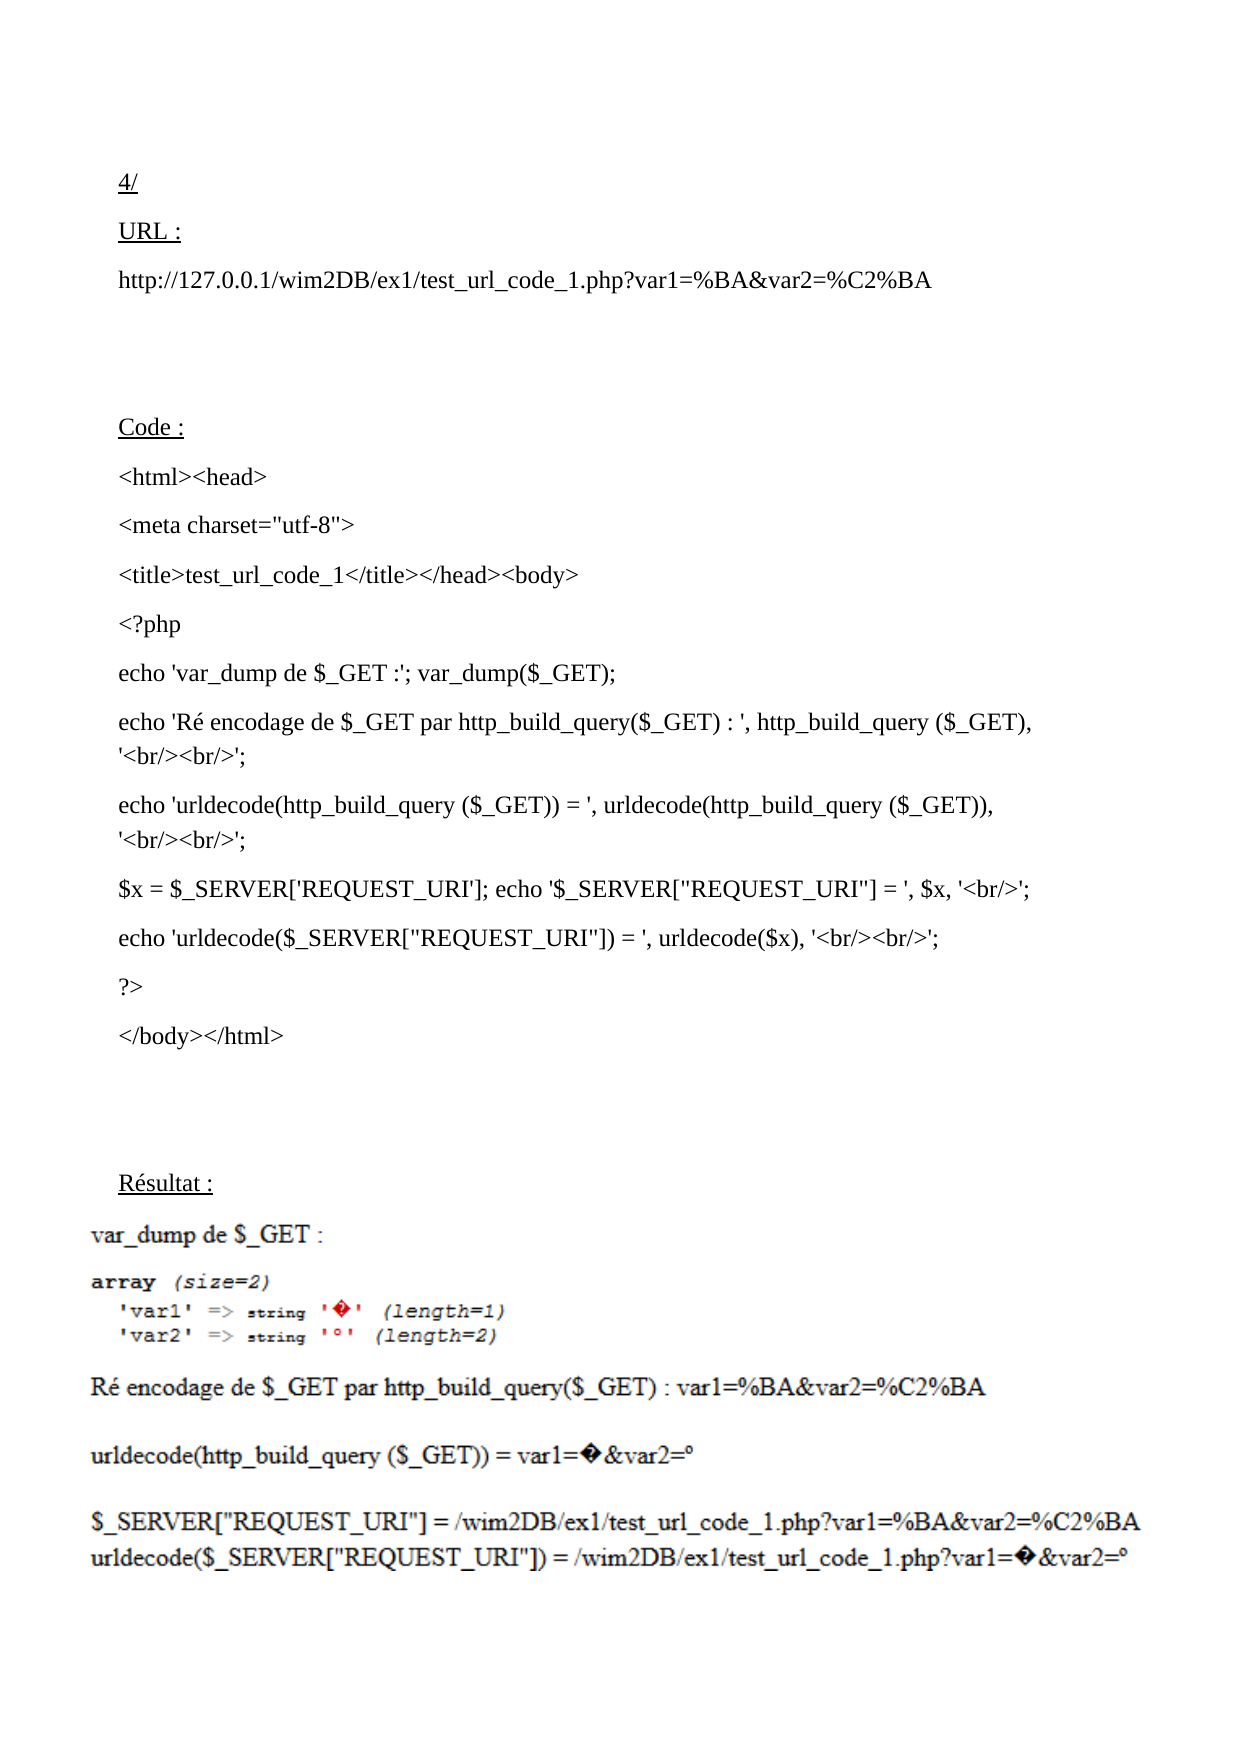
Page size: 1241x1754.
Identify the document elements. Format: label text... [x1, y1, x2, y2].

text echo 'Ré encodage de $_GET par http_build_query($_GET) : ', http_build_query ($_GET), '<br/><br/>'; [118, 707, 1122, 770]
text </body></html> [118, 1021, 1122, 1050]
text echo 'urldecode($_SERVER["REQUEST_URI"]) = ', urldecode($x), '<br/><br/>'; [118, 923, 1122, 952]
text $x = $_SERVER['REQUEST_URI']; echo '$_SERVER["REQUEST_URI"] = ', $x, '<br/>'; [118, 874, 1122, 903]
text echo 'urldecode(http_build_query ($_GET)) = ', urldecode(http_build_query ($_GET)), '<br/><br/>'; [118, 790, 1122, 854]
text 4/ [118, 167, 1122, 196]
text Résultat : [118, 1168, 1122, 1197]
text ?> [118, 972, 1122, 1001]
text Code : [118, 412, 1122, 441]
picture [88, 1217, 1152, 1571]
text <html><head> [118, 462, 1122, 490]
text http://127.0.0.1/wim2DB/ex1/test_url_code_1.php?var1=%BA&var2=%C2%BA [118, 265, 1122, 294]
text echo 'var_dump de $_GET :'; var_dump($_GET); [118, 658, 1122, 687]
text URL : [118, 216, 1122, 245]
text <meta charset="utf-8"> [118, 511, 1122, 539]
text <?php [118, 609, 1122, 637]
text <title>test_url_code_1</title></head><body> [118, 560, 1122, 588]
